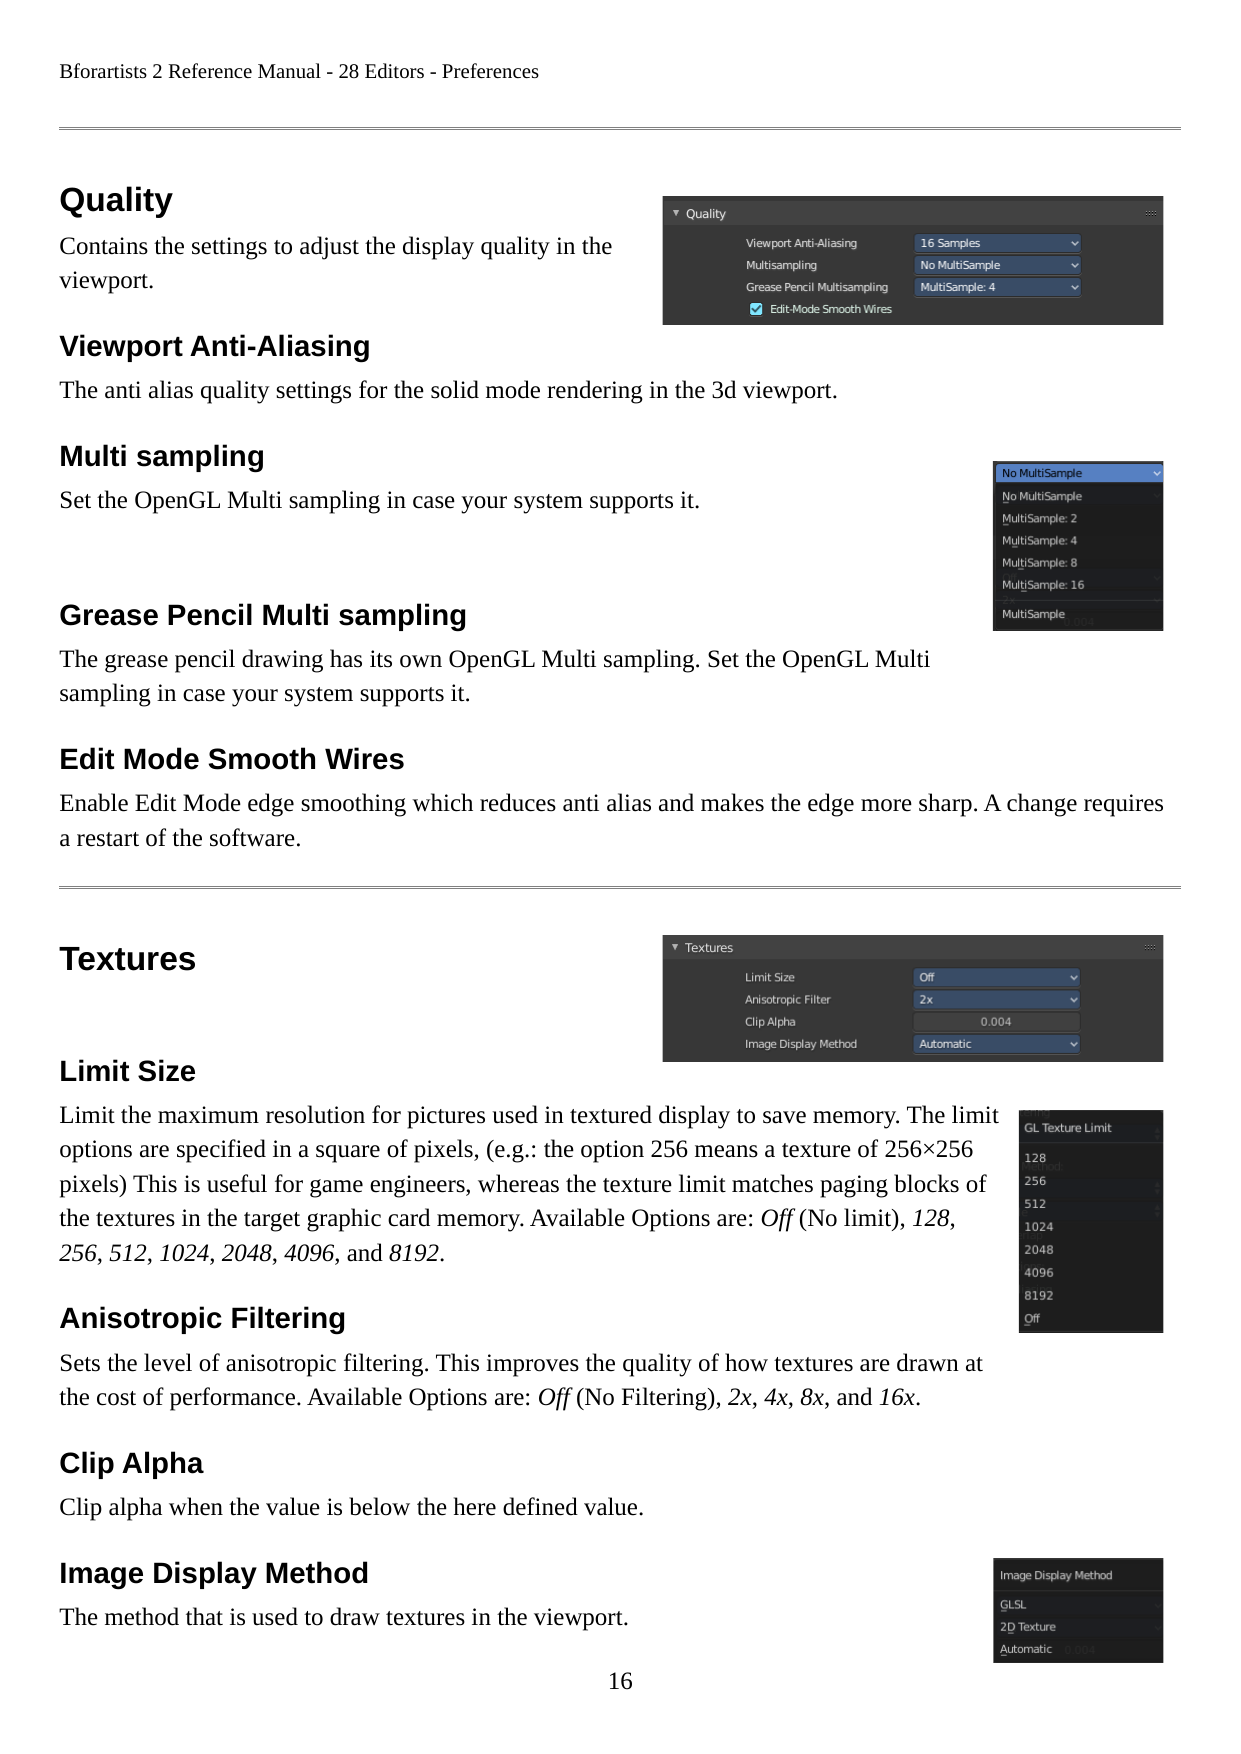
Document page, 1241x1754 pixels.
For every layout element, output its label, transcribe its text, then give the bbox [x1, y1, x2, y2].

picture [662, 935, 1164, 1062]
subtitle Viewport Anti-Aliasing [59, 329, 1181, 363]
subtitle Clip Alpha [59, 1446, 1181, 1479]
subtitle Limit Size [59, 1054, 1181, 1087]
subtitle Edit Mode Smooth Wires [59, 742, 1181, 776]
text The method that is used to draw textures in the viewport. [59, 1602, 993, 1631]
subtitle Textures [59, 939, 662, 977]
text Sets the level of anisotropic filtering. This improves the quality of how textures are drawn at the cost of performance. Available Options are: Off (No Filtering), 2x, 4x, 8x, and 16x. [59, 1348, 1181, 1411]
text Limit the maximum resolution for pictures used in textured display to save memory. The limit options are specified in a square of pixels, (e.g.: the option 256 means a texture of 256×256 pixels) This is useful for game engineers, whereas the texture limit matches paging blocks of the textures in the target graphic card memory. Available Options are: Off (No limit), 128, 256, 512, 1024, 2048, 4096, and 8192. [59, 1100, 1181, 1267]
subtitle Grease Pencil Multi sampling [59, 598, 992, 631]
subtitle [1164, 598, 1181, 631]
text The grease pencil drawing has its own OpenGL Multi sampling. Set the OpenGL Multi sampling in case your system supports it. [59, 644, 1181, 707]
picture [662, 196, 1164, 325]
subtitle Multi sampling [59, 439, 1181, 472]
picture [992, 461, 1164, 631]
subtitle Image Display Method [59, 1556, 1181, 1589]
text Clip alpha when the value is below the here defined value. [59, 1492, 1181, 1521]
text Contains the settings to adjust the display quality in the viewport. [59, 231, 662, 294]
text Set the OpenGL Multi sampling in case your system supports it. [59, 485, 992, 514]
text Enable Edit Mode edge smoothing which reduces anti alias and makes the edge more sharp. A change requires a restart of the software. [59, 788, 1181, 852]
picture [993, 1558, 1164, 1663]
subtitle Anisotropic Filtering [59, 1301, 1181, 1335]
subtitle [1164, 939, 1181, 977]
subtitle Quality [59, 179, 1181, 218]
text The anti alias quality settings for the solid mode rendering in the 3d viewport. [59, 375, 1181, 404]
picture [1018, 1110, 1164, 1333]
